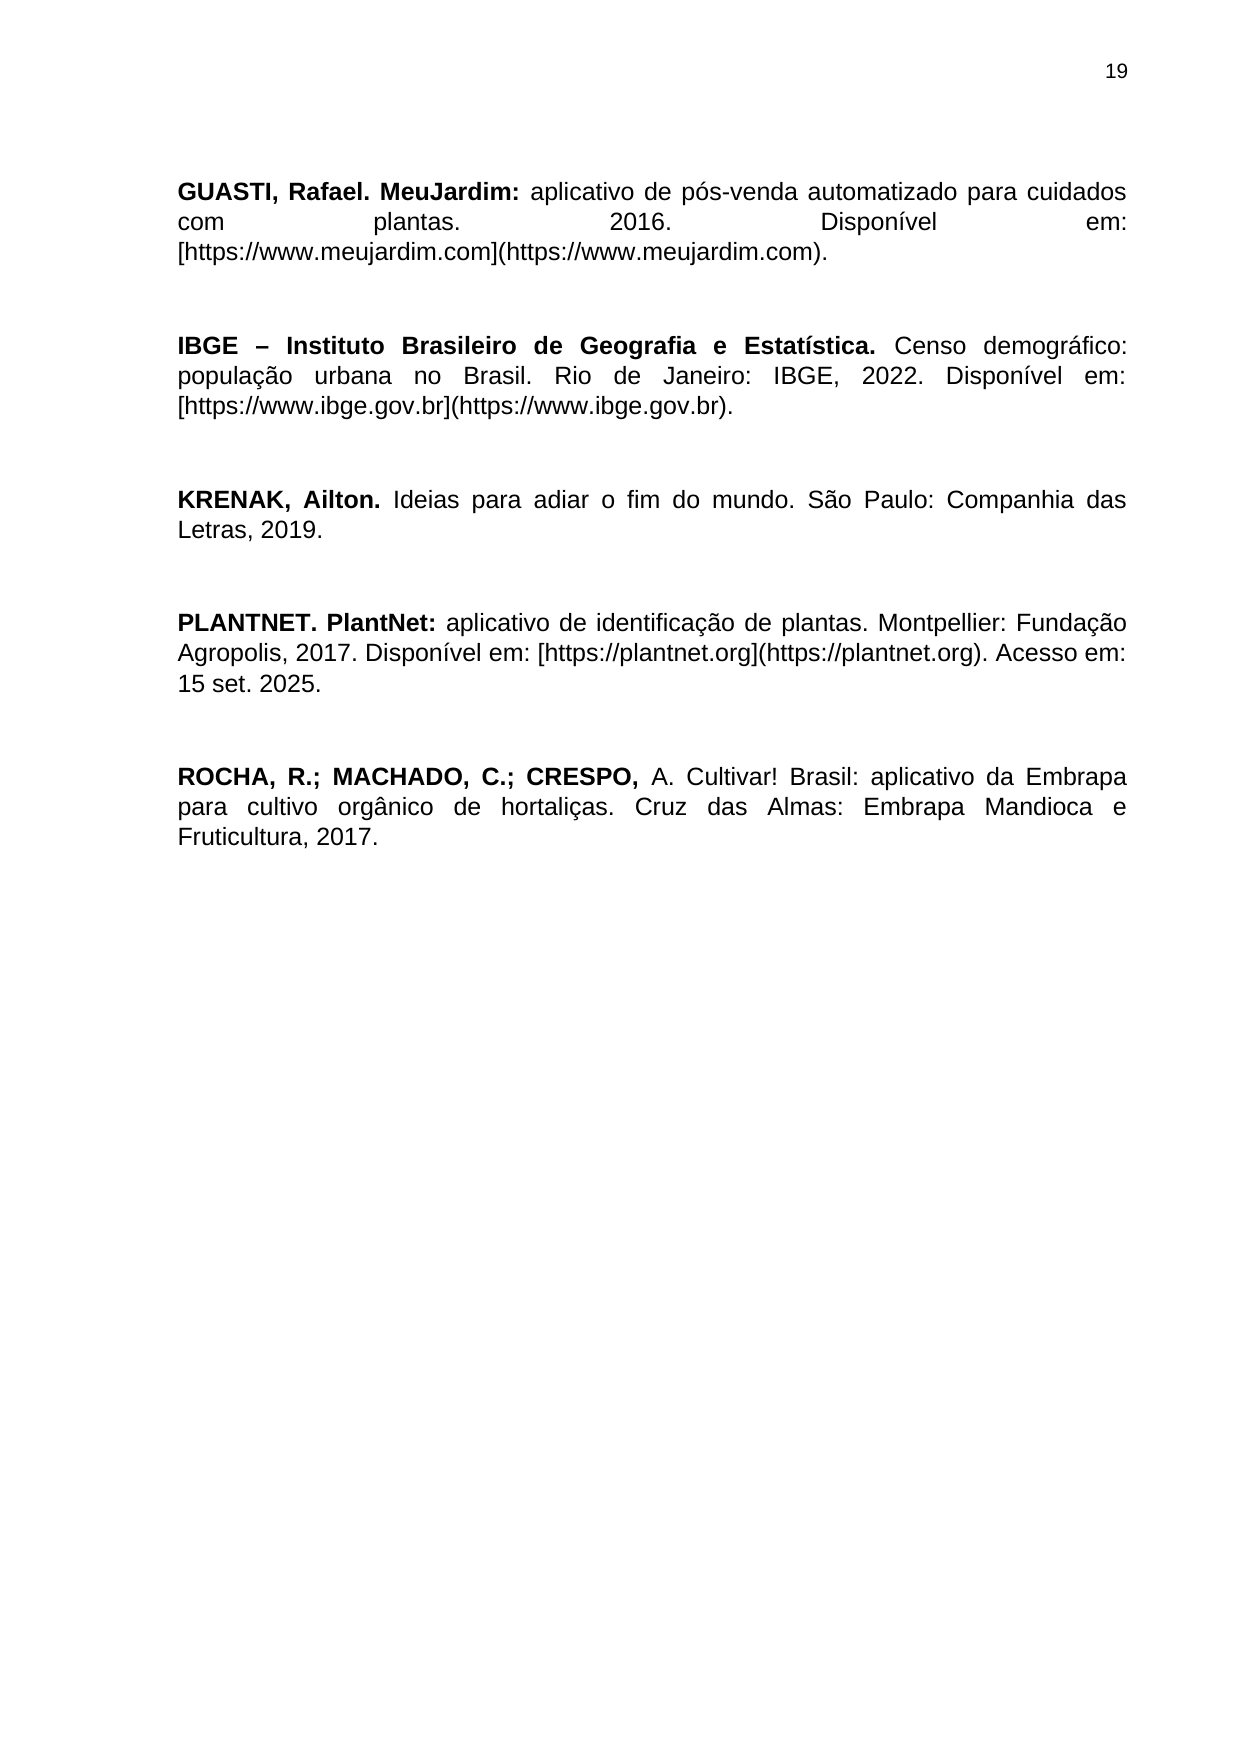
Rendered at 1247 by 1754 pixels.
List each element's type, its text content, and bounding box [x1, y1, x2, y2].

text GUASTI, Rafael. MeuJardim: aplicativo de pós-venda automatizado para cuidados com plantas. 2016. Disponível em: [https://www.meujardim.com](https://www.meujardim.com). [177, 177, 1128, 266]
text KRENAK, Ailton. Ideias para adiar o fim do mundo. São Paulo: Companhia das Letras, 2019. [177, 485, 1128, 543]
text PLANTNET. PlantNet: aplicativo de identificação de plantas. Montpellier: Fundação Agropolis, 2017. Disponível em: [https://plantnet.org](https://plantnet.org). Acesso em: 15 set. 2025. [177, 608, 1128, 697]
text IBGE – Instituto Brasileiro de Geografia e Estatística. Censo demográfico: população urbana no Brasil. Rio de Janeiro: IBGE, 2022. Disponível em: [https://www.ibge.gov.br](https://www.ibge.gov.br). [177, 331, 1128, 420]
text ROCHA, R.; MACHADO, C.; CRESPO, A. Cultivar! Brasil: aplicativo da Embrapa para cultivo orgânico de hortaliças. Cruz das Almas: Embrapa Mandioca e Fruticultura, 2017. [177, 762, 1128, 851]
